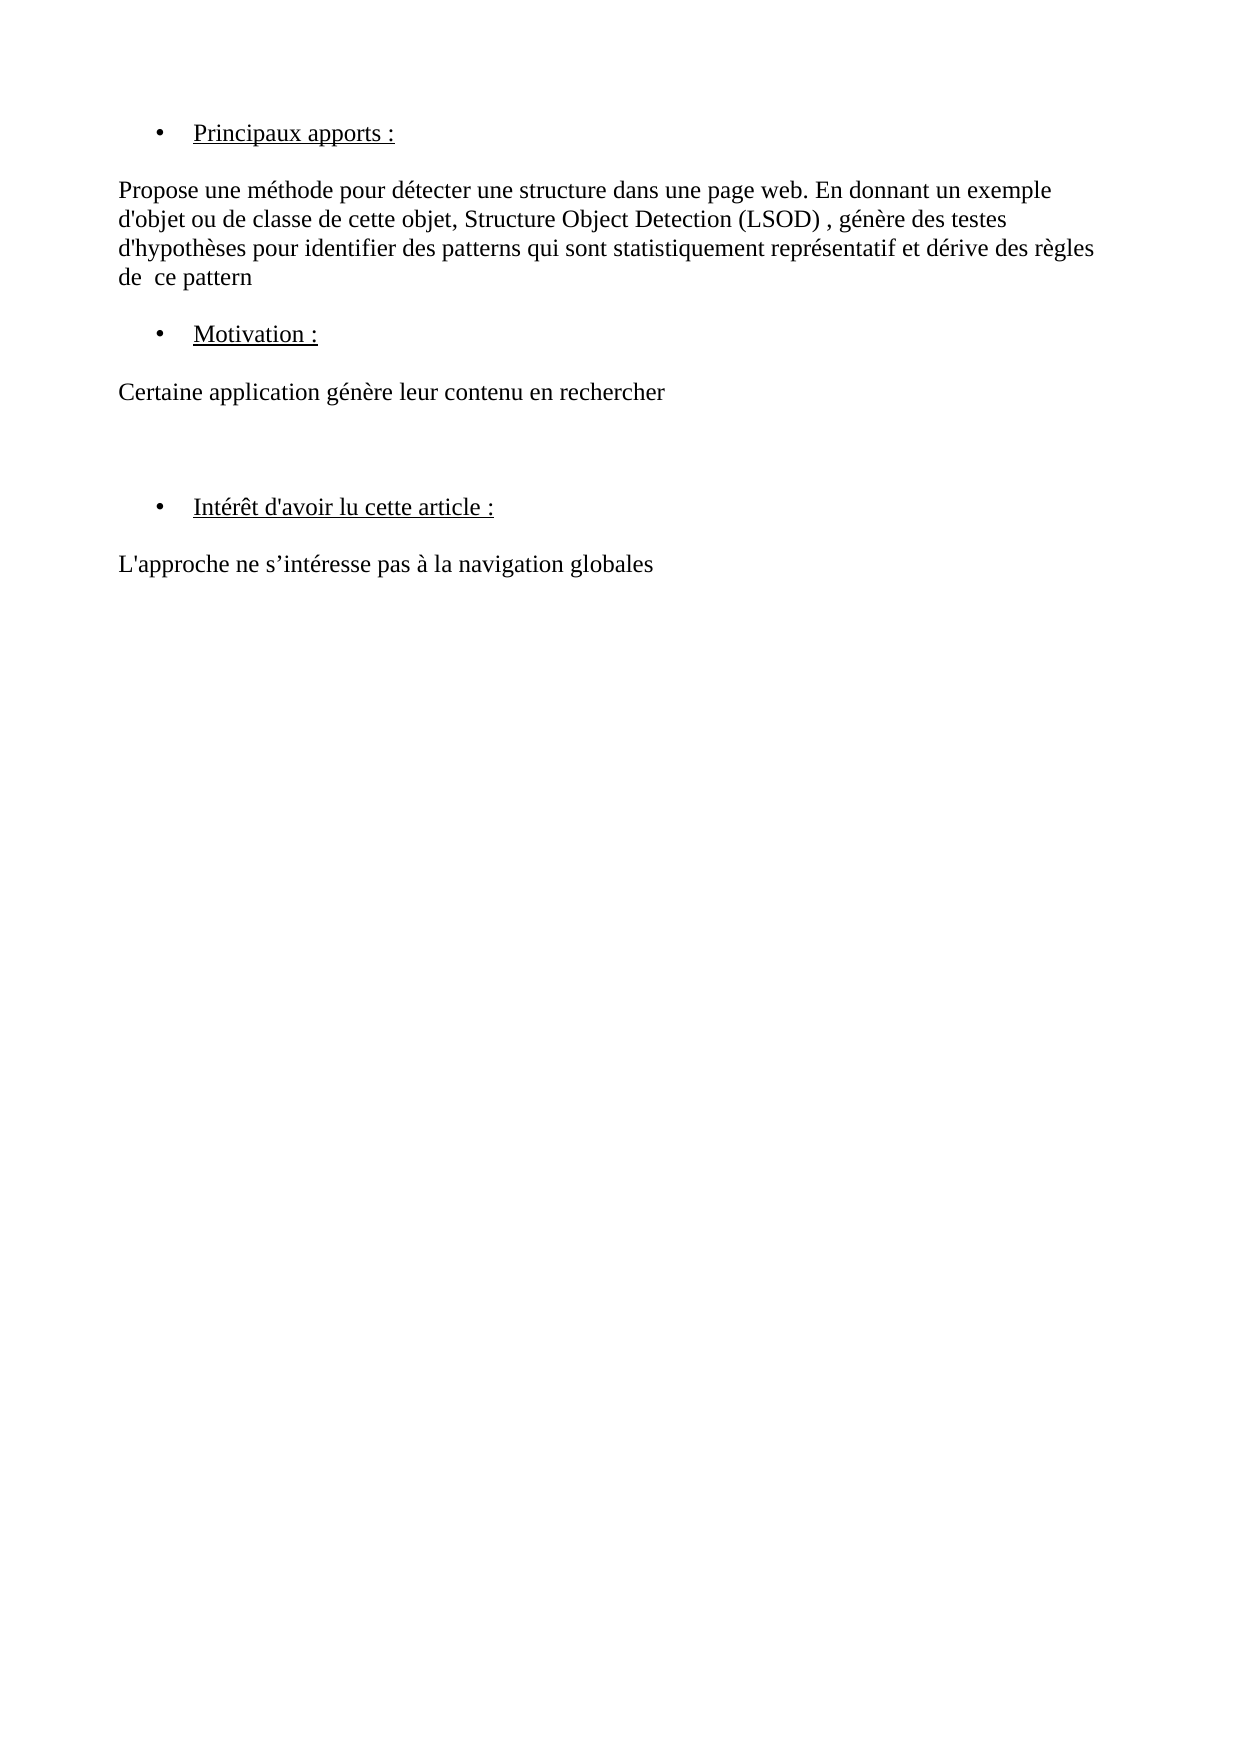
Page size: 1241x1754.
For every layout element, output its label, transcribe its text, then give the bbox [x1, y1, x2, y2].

text L'approche ne s’intéresse pas à la navigation globales [118, 549, 1122, 578]
list Intérêt d'avoir lu cette article : [156, 492, 1122, 521]
list Motivation : [156, 319, 1122, 348]
text Propose une méthode pour détecter une structure dans une page web. En donnant un exemple d'objet ou de classe de cette objet, Structure Object Detection (LSOD) , génère des testes d'hypothèses pour identifier des patterns qui sont statistiquement représentatif et dérive des règles de ce pattern [118, 176, 1122, 291]
list Principaux apports : [156, 118, 1122, 147]
text Certaine application génère leur contenu en rechercher [118, 377, 1122, 406]
